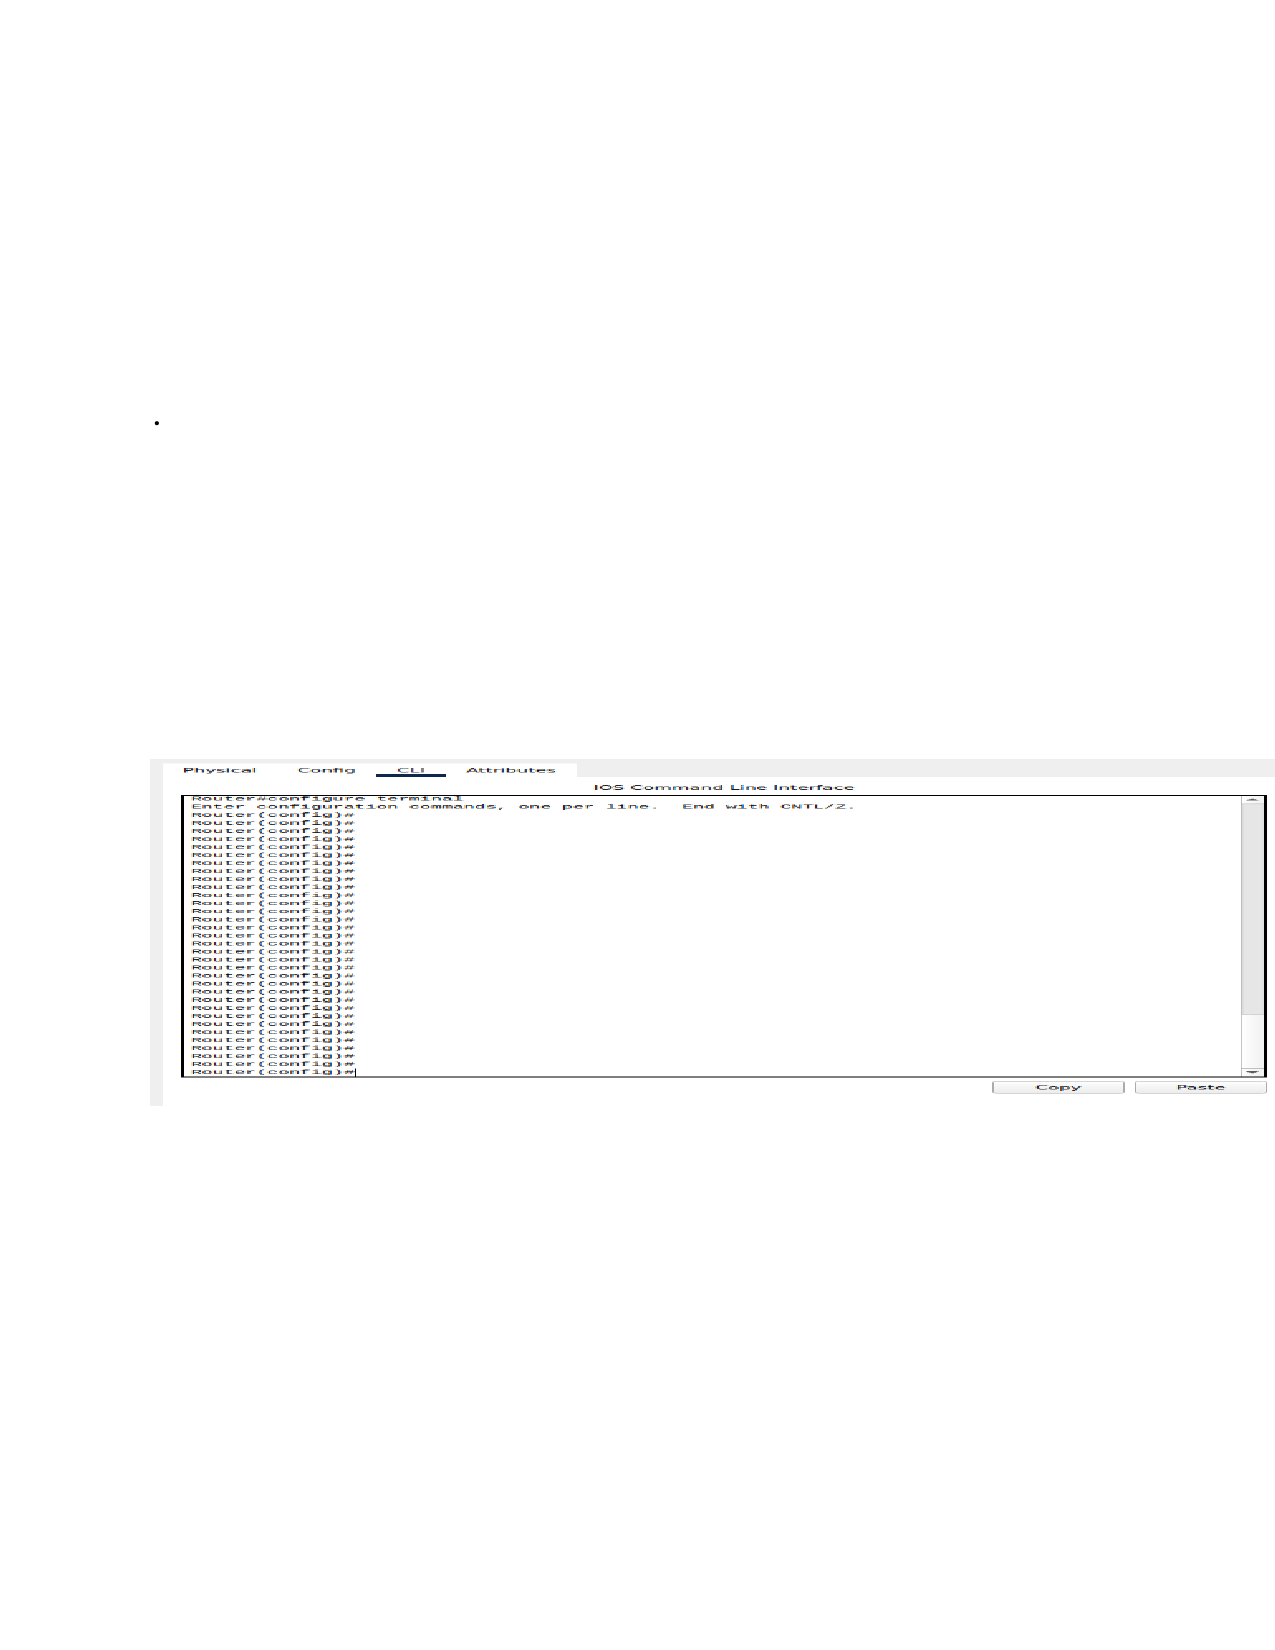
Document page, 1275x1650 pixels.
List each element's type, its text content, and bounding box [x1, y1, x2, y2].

text . [150, 401, 1125, 432]
picture [150, 759, 1275, 1106]
